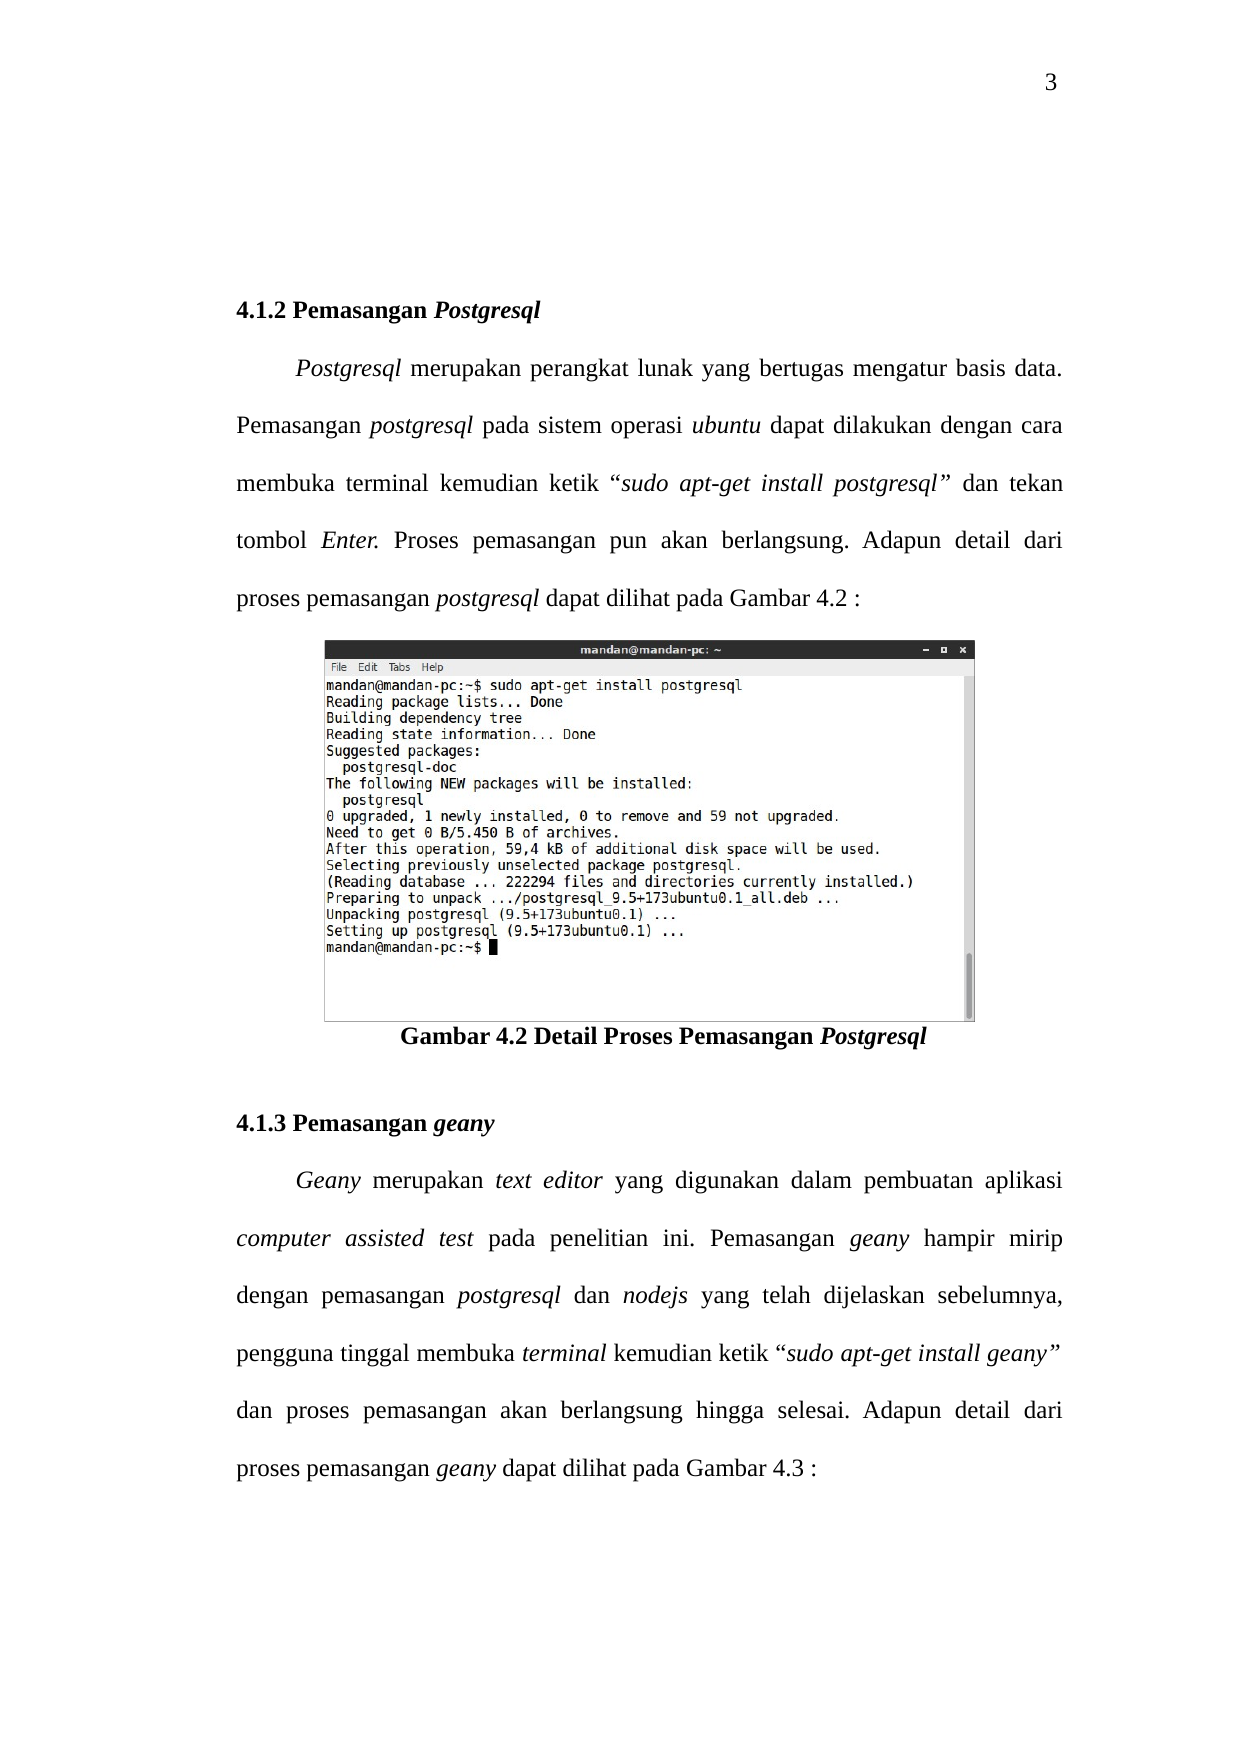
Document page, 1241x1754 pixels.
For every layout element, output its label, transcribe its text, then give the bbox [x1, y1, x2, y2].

list Gambar 4.2 Detail Proses Pemasangan Postgresql [236, 640, 1063, 1050]
subtitle 4.1.3 Pemasangan geany [236, 1108, 1063, 1136]
text Postgresql merupakan perangkat lunak yang bertugas mengatur basis data. Pemasangan postgresql pada sistem operasi ubuntu dapat dilakukan dengan cara membuka terminal kemudian ketik “sudo apt-get install postgresql” dan tekan tombol Enter. Proses pemasangan pun akan berlangsung. Adapun detail dari proses pemasangan postgresql dapat dilihat pada Gambar 4.2 : [236, 353, 1063, 612]
text Geany merupakan text editor yang digunakan dalam pembuatan aplikasi computer assisted test pada penelitian ini. Pemasangan geany hampir mirip dengan pemasangan postgresql dan nodejs yang telah dijelaskan sebelumnya, pengguna tinggal membuka terminal kemudian ketik “sudo apt-get install geany” dan proses pemasangan akan berlangsung hingga selesai. Adapun detail dari proses pemasangan geany dapat dilihat pada Gambar 4.3 : [236, 1165, 1063, 1481]
picture [324, 640, 975, 1022]
subtitle 4.1.2 Pemasangan Postgresql [236, 295, 1063, 324]
